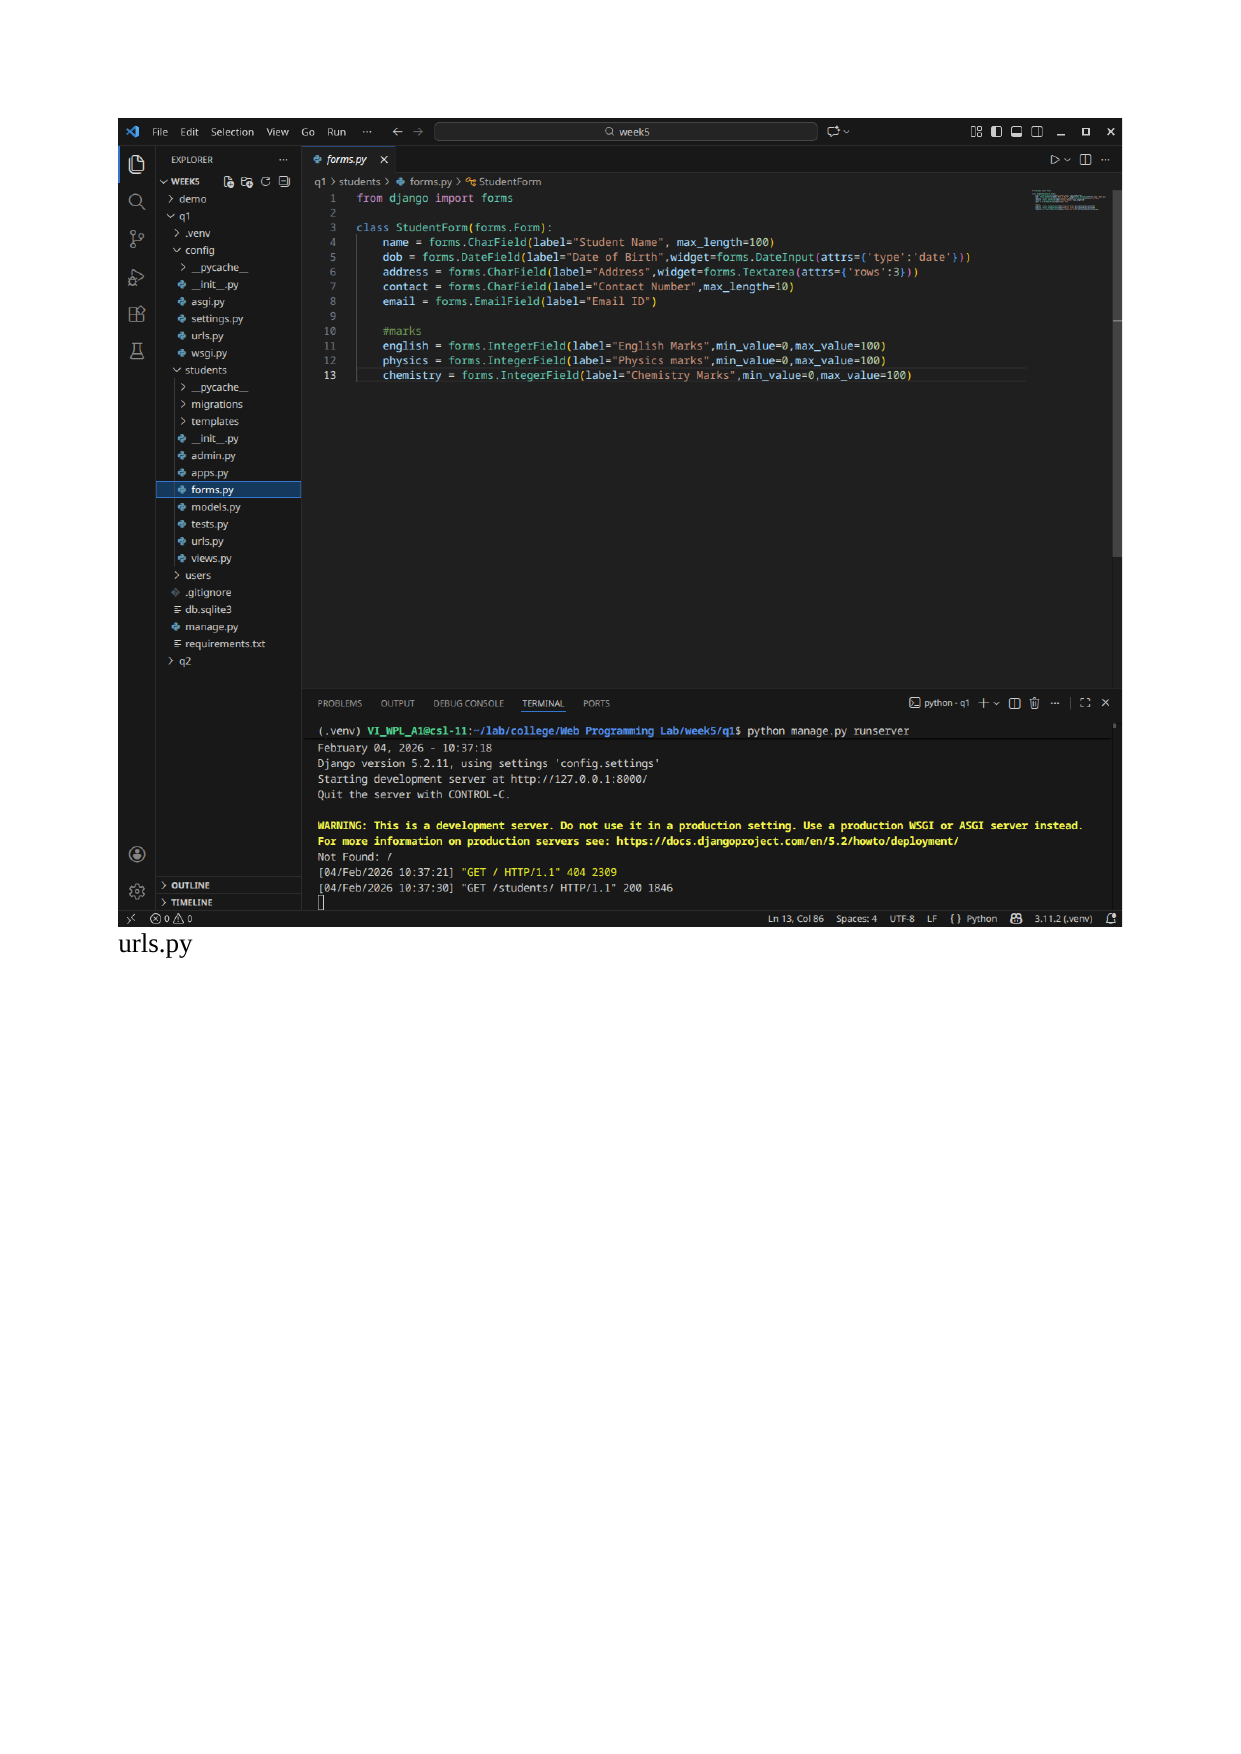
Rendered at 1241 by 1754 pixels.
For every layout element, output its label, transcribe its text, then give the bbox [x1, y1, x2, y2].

text urls.py [118, 927, 1122, 958]
picture [118, 118, 1123, 927]
